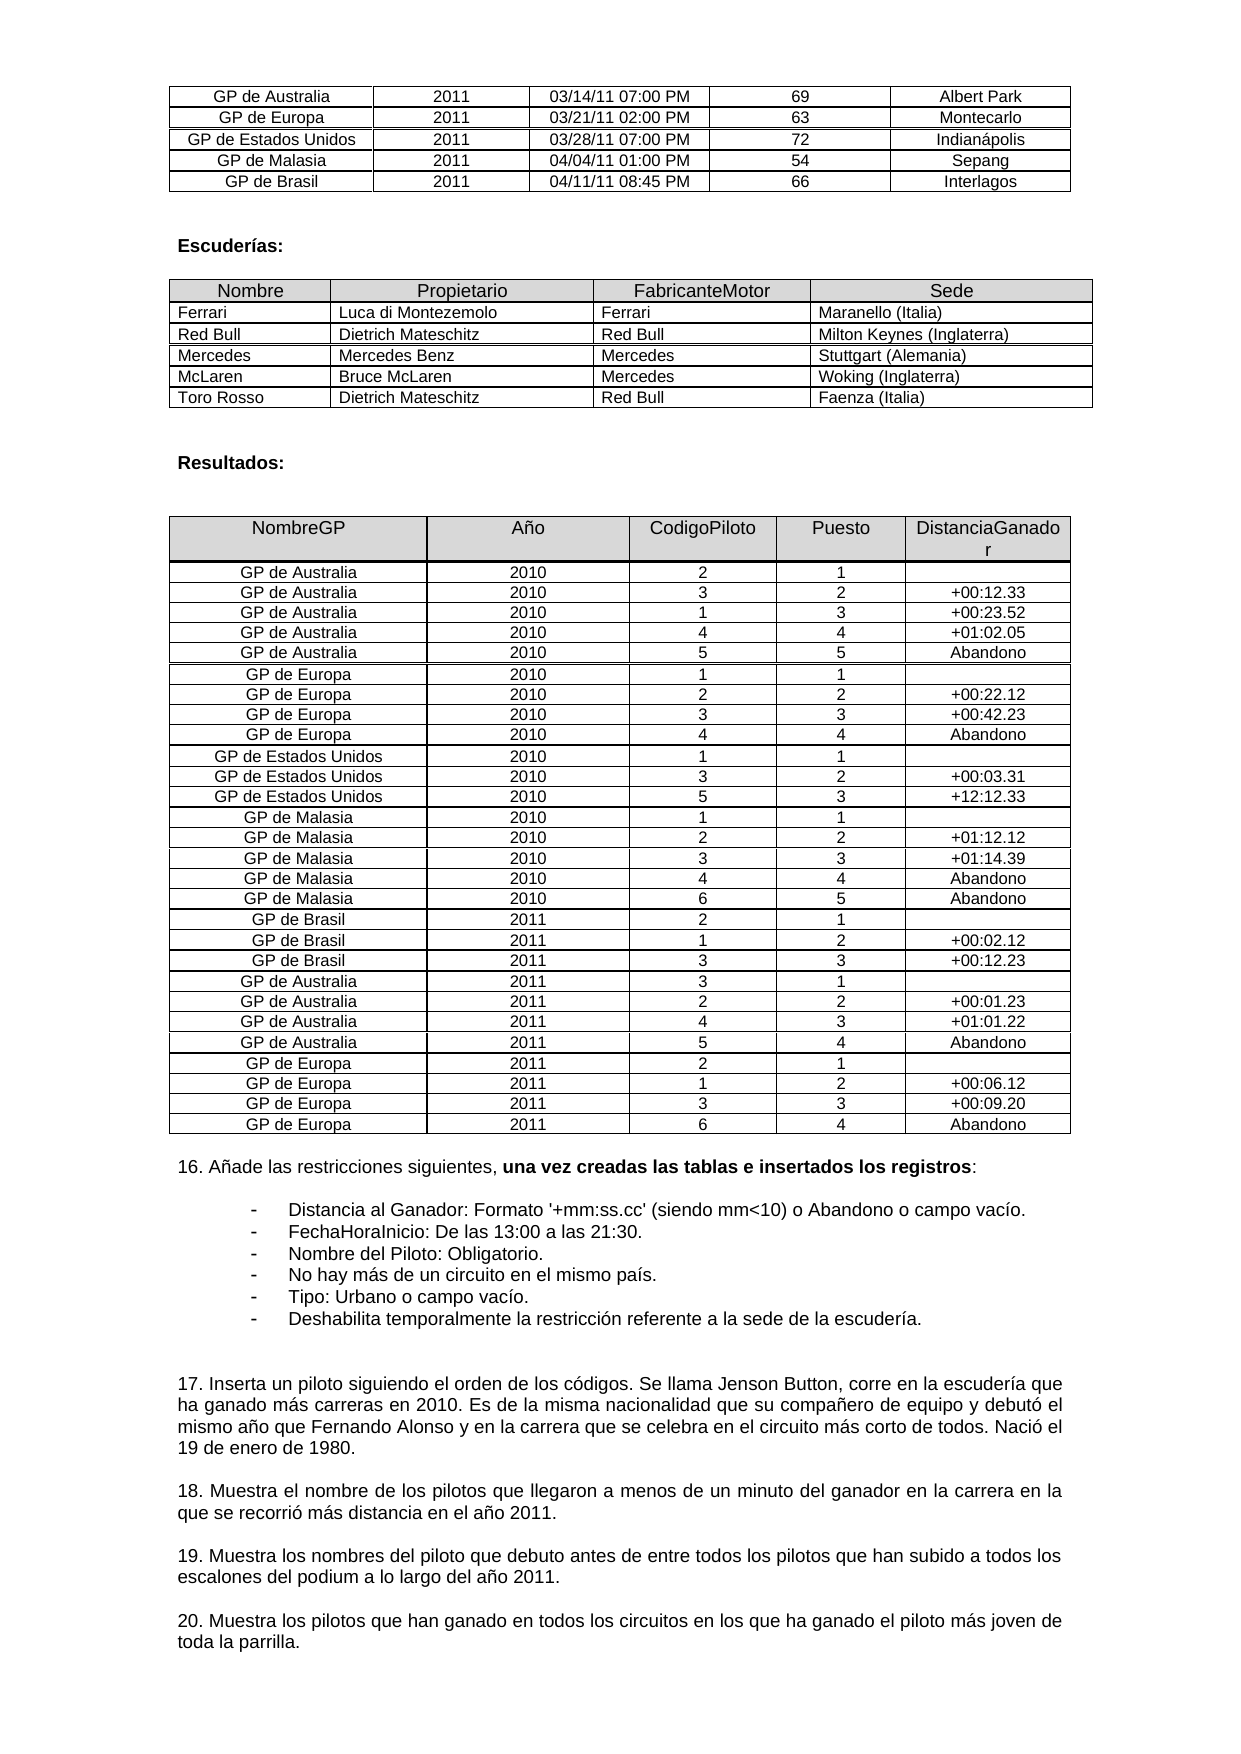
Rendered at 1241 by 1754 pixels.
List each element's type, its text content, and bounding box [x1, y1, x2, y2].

table_cell Red Bull [594, 388, 810, 407]
table_cell 4 [777, 725, 905, 744]
table_cell 4 [777, 1033, 905, 1052]
table_cell Interlagos [891, 172, 1070, 191]
table_cell 2011 [374, 172, 529, 191]
table_cell 2011 [428, 1033, 629, 1052]
table_cell 2011 [428, 910, 629, 929]
table_cell 69 [710, 87, 890, 106]
table_header FabricanteMotor [594, 280, 810, 301]
table_cell 3 [630, 1094, 776, 1113]
table_cell 3 [777, 951, 905, 970]
table_cell 3 [777, 705, 905, 724]
table_cell Abandono [906, 643, 1070, 662]
table_cell GP de Australia [170, 623, 426, 642]
table_cell 2 [777, 1074, 905, 1093]
table_cell 3 [777, 603, 905, 622]
table_cell 2010 [428, 583, 629, 602]
table_cell 4 [777, 623, 905, 642]
table_cell 2010 [428, 787, 629, 806]
table_cell 1 [777, 746, 905, 766]
table_cell Toro Rosso [170, 388, 330, 407]
table_cell Mercedes Benz [331, 346, 593, 365]
table_cell GP de Australia [170, 87, 372, 106]
table_header Sede [811, 280, 1092, 301]
table_cell Milton Keynes (Inglaterra) [811, 324, 1092, 343]
table_cell GP de Estados Unidos [170, 130, 372, 149]
table_cell 1 [777, 563, 905, 582]
table_cell 1 [777, 808, 905, 827]
table_cell [906, 910, 1070, 929]
table_cell +00:02.12 [906, 930, 1070, 949]
table_cell Ferrari [170, 303, 330, 322]
table_cell Abandono [906, 725, 1070, 744]
table_cell 3 [777, 787, 905, 806]
table_cell Stuttgart (Alemania) [811, 346, 1092, 365]
table_cell Bruce McLaren [331, 367, 593, 386]
table_cell 5 [777, 643, 905, 662]
table_cell 3 [630, 972, 776, 991]
list FechaHoraInicio: De las 13:00 a las 21:30. [251, 1221, 1063, 1242]
table_cell 2011 [428, 1054, 629, 1073]
table_cell 5 [630, 643, 776, 662]
table_cell GP de Malasia [170, 889, 426, 908]
table_cell 2010 [428, 603, 629, 622]
table_cell 2011 [374, 151, 529, 170]
table_cell +12:12.33 [906, 787, 1070, 806]
table_header Nombre [170, 280, 330, 301]
table_header Propietario [331, 280, 593, 301]
table_cell 2010 [428, 808, 629, 827]
list No hay más de un circuito en el mismo país. [251, 1264, 1063, 1286]
table_cell 4 [777, 869, 905, 888]
table_cell Mercedes [170, 346, 330, 365]
table_cell GP de Europa [170, 1114, 426, 1133]
table_cell 66 [710, 172, 890, 191]
table_cell [906, 972, 1070, 991]
table_cell Luca di Montezemolo [331, 303, 593, 322]
table_cell GP de Europa [170, 1054, 426, 1073]
table_cell +00:09.20 [906, 1094, 1070, 1113]
table_cell GP de Europa [170, 108, 372, 127]
table_cell 3 [777, 1094, 905, 1113]
table_cell 2 [777, 767, 905, 786]
table_cell +01:02.05 [906, 623, 1070, 642]
table_cell 2011 [374, 130, 529, 149]
table_cell Dietrich Mateschitz [331, 324, 593, 343]
table_cell 14/03/11 19:00 [530, 87, 709, 106]
text Escuderías: [177, 235, 1063, 257]
table_cell Albert Park [891, 87, 1070, 106]
table_cell +00:03.31 [906, 767, 1070, 786]
table_cell GP de Brasil [170, 910, 426, 929]
table_cell GP de Australia [170, 643, 426, 662]
list 20. Muestra los pilotos que han ganado en todos los circuitos en los que ha ganado el piloto más joven de toda la parrilla. [140, 1609, 1063, 1653]
table_cell 2 [630, 563, 776, 582]
table_cell GP de Brasil [170, 951, 426, 970]
table_cell GP de Malasia [170, 828, 426, 847]
table_cell 2 [777, 685, 905, 704]
table_cell GP de Estados Unidos [170, 767, 426, 786]
table_cell [906, 746, 1070, 766]
table_cell 3 [630, 705, 776, 724]
table_cell 2 [777, 992, 905, 1011]
table_cell 5 [630, 787, 776, 806]
table_cell 4 [630, 1012, 776, 1031]
table_cell GP de Europa [170, 1074, 426, 1093]
table_cell 5 [630, 1033, 776, 1052]
table_cell 2 [630, 910, 776, 929]
table_cell +00:06.12 [906, 1074, 1070, 1093]
table_cell +00:12.23 [906, 951, 1070, 970]
table_cell GP de Estados Unidos [170, 787, 426, 806]
table_cell GP de Australia [170, 1033, 426, 1052]
table_cell 1 [777, 665, 905, 684]
table_header NombreGP [170, 517, 426, 560]
table_cell GP de Australia [170, 972, 426, 991]
table_cell GP de Europa [170, 665, 426, 684]
table_cell 2010 [428, 889, 629, 908]
table_cell 2011 [428, 930, 629, 949]
table_cell 2 [777, 930, 905, 949]
table_cell 5 [777, 889, 905, 908]
table_header CodigoPiloto [630, 517, 776, 560]
table_cell Woking (Inglaterra) [811, 367, 1092, 386]
table_cell +00:01.23 [906, 992, 1070, 1011]
table_cell Dietrich Mateschitz [331, 388, 593, 407]
table_cell Abandono [906, 1114, 1070, 1133]
table_cell 2 [630, 1054, 776, 1073]
table_cell +00:23.52 [906, 603, 1070, 622]
table_cell 3 [630, 951, 776, 970]
list 16. Añade las restricciones siguientes, una vez creadas las tablas e insertados los registros: [140, 1156, 1063, 1178]
table_cell GP de Malasia [170, 151, 372, 170]
table_cell [906, 563, 1070, 582]
table_cell 3 [630, 767, 776, 786]
table_cell +01:01.22 [906, 1012, 1070, 1031]
table_cell GP de Brasil [170, 172, 372, 191]
table_cell +01:14.39 [906, 849, 1070, 868]
table_cell 1 [777, 972, 905, 991]
table_cell 2010 [428, 725, 629, 744]
table_cell +01:12.12 [906, 828, 1070, 847]
table_cell +00:22.12 [906, 685, 1070, 704]
table_cell 4 [630, 623, 776, 642]
table_cell Red Bull [170, 324, 330, 343]
table_cell 2010 [428, 685, 629, 704]
table_cell Mercedes [594, 367, 810, 386]
table_cell Red Bull [594, 324, 810, 343]
table_cell GP de Malasia [170, 808, 426, 827]
table_cell 6 [630, 889, 776, 908]
table_header DistanciaGanador [906, 517, 1070, 560]
table_cell Faenza (Italia) [811, 388, 1092, 407]
table_cell Abandono [906, 889, 1070, 908]
table_cell GP de Australia [170, 603, 426, 622]
table_cell 63 [710, 108, 890, 127]
table_cell 72 [710, 130, 890, 149]
table_cell 2010 [428, 665, 629, 684]
list Tipo: Urbano o campo vacío. [251, 1286, 1063, 1307]
table_cell 1 [777, 910, 905, 929]
table_cell 2 [630, 685, 776, 704]
table_cell 2010 [428, 623, 629, 642]
text Resultados: [177, 451, 1063, 473]
table_cell 2010 [428, 869, 629, 888]
table_cell 2011 [374, 87, 529, 106]
table_cell 3 [630, 583, 776, 602]
table_cell 2011 [374, 108, 529, 127]
table_cell 4 [630, 725, 776, 744]
table_cell GP de Australia [170, 563, 426, 582]
table_cell 2011 [428, 992, 629, 1011]
table_cell Ferrari [594, 303, 810, 322]
table_cell GP de Malasia [170, 849, 426, 868]
table_cell 04/04/11 13:00 [530, 151, 709, 170]
table_header Año [428, 517, 629, 560]
table_cell +00:42.23 [906, 705, 1070, 724]
table_cell 3 [777, 849, 905, 868]
list 18. Muestra el nombre de los pilotos que llegaron a menos de un minuto del ganador en la carrera en la que se recorrió más distancia en el año 2011. [140, 1480, 1063, 1523]
list Deshabilita temporalmente la restricción referente a la sede de la escudería. [251, 1307, 1063, 1329]
table_cell [906, 808, 1070, 827]
list Distancia al Ganador: Formato '+mm:ss.cc' (siendo mm<10) o Abandono o campo vacío. [251, 1199, 1063, 1221]
table_cell 2 [630, 992, 776, 1011]
table_cell 2010 [428, 828, 629, 847]
list 17. Inserta un piloto siguiendo el orden de los códigos. Se llama Jenson Button, corre en la escudería que ha ganado más carreras en 2010. Es de la misma nacionalidad que su compañero de equipo y debutó el mismo año que Fernando Alonso y en la carrera que se celebra en el circuito más corto de todos. Nació el 19 de enero de 1980. [140, 1372, 1063, 1458]
table_cell 2 [777, 583, 905, 602]
table_cell 2 [630, 828, 776, 847]
table_cell GP de Europa [170, 1094, 426, 1113]
table_cell GP de Europa [170, 725, 426, 744]
list 19. Muestra los nombres del piloto que debuto antes de entre todos los pilotos que han subido a todos los escalones del podium a lo largo del año 2011. [140, 1545, 1063, 1588]
table_cell 2011 [428, 1094, 629, 1113]
table_cell 2 [777, 828, 905, 847]
table_cell 1 [630, 603, 776, 622]
table_cell Abandono [906, 1033, 1070, 1052]
table_cell 4 [630, 869, 776, 888]
table_cell 1 [630, 930, 776, 949]
table_cell 2011 [428, 972, 629, 991]
table_cell 1 [630, 1074, 776, 1093]
table_cell 2010 [428, 643, 629, 662]
table_cell 2010 [428, 746, 629, 766]
table_cell 2011 [428, 1074, 629, 1093]
table_cell 3 [777, 1012, 905, 1031]
table_cell 54 [710, 151, 890, 170]
table_cell McLaren [170, 367, 330, 386]
table_cell Montecarlo [891, 108, 1070, 127]
table_cell [906, 1054, 1070, 1073]
table_cell 21/03/11 14:00 [530, 108, 709, 127]
table_header Puesto [777, 517, 905, 560]
table_cell 2010 [428, 563, 629, 582]
table_cell 2010 [428, 849, 629, 868]
table_cell GP de Europa [170, 685, 426, 704]
list Nombre del Piloto: Obligatorio. [251, 1242, 1063, 1264]
table_cell 1 [630, 746, 776, 766]
table_cell 11/04/11 20:45 [530, 172, 709, 191]
table_cell GP de Estados Unidos [170, 746, 426, 766]
table_cell +00:12.33 [906, 583, 1070, 602]
table_cell Mercedes [594, 346, 810, 365]
table_cell 2010 [428, 705, 629, 724]
table_cell GP de Australia [170, 992, 426, 1011]
table_cell Sepang [891, 151, 1070, 170]
table_cell 3 [630, 849, 776, 868]
table_cell GP de Australia [170, 1012, 426, 1031]
table_cell Abandono [906, 869, 1070, 888]
table_cell 1 [630, 808, 776, 827]
table_cell [906, 665, 1070, 684]
table_cell GP de Brasil [170, 930, 426, 949]
table_cell GP de Europa [170, 705, 426, 724]
table_cell GP de Australia [170, 583, 426, 602]
table_cell 2011 [428, 1012, 629, 1031]
table_cell 2010 [428, 767, 629, 786]
table_cell 4 [777, 1114, 905, 1133]
table_cell GP de Malasia [170, 869, 426, 888]
table_cell 6 [630, 1114, 776, 1133]
table_cell 1 [630, 665, 776, 684]
table_cell 28/03/11 19:00 [530, 130, 709, 149]
table_cell 2011 [428, 1114, 629, 1133]
table_cell 2011 [428, 951, 629, 970]
table_cell Indianápolis [891, 130, 1070, 149]
table_cell Maranello (Italia) [811, 303, 1092, 322]
table_cell 1 [777, 1054, 905, 1073]
